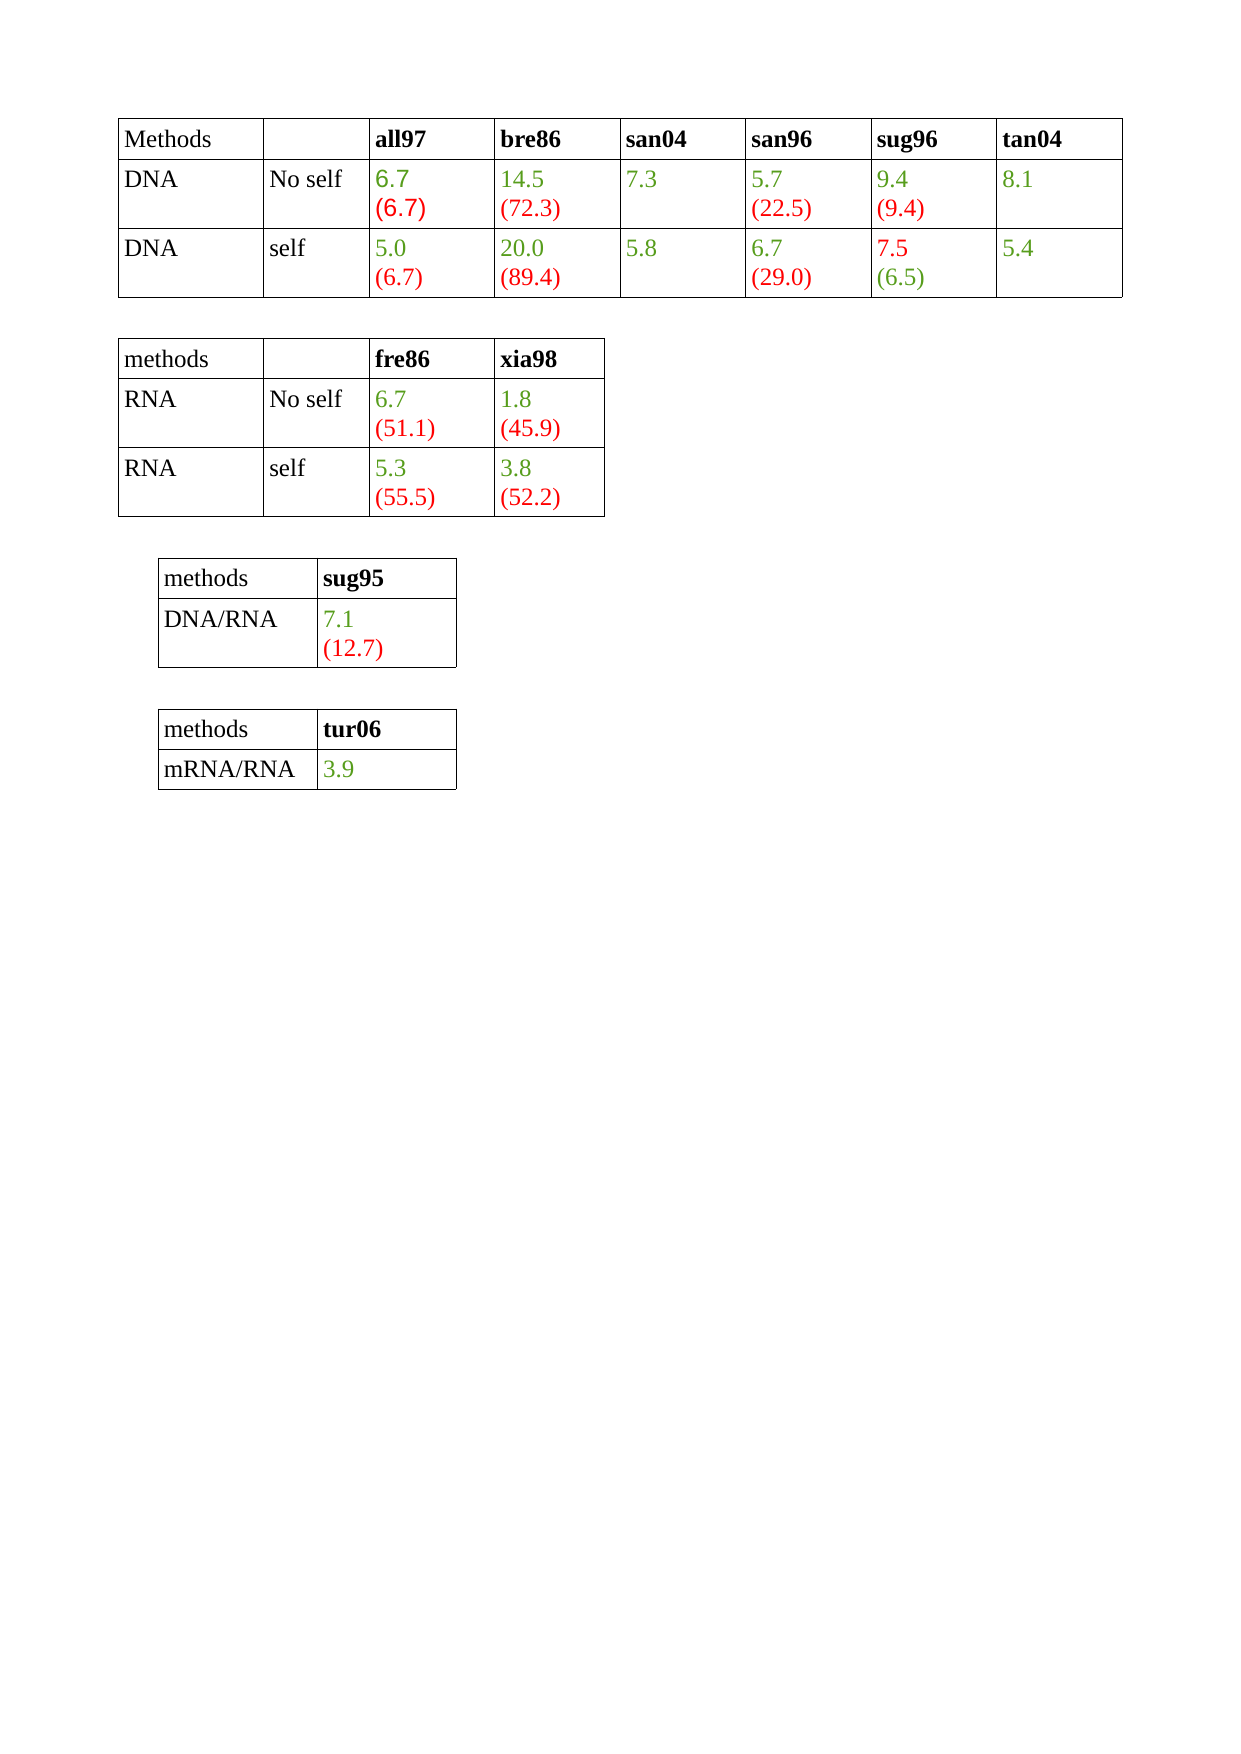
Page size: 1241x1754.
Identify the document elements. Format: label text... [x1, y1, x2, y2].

table_cell 9.4 (9.4) [872, 160, 996, 227]
table_header methods [159, 710, 317, 749]
table_cell 5.0 (6.7) [370, 229, 494, 297]
table_header [264, 119, 369, 158]
table_header xia98 [495, 339, 604, 378]
table_cell 6.7 (6.7) [370, 160, 494, 227]
table_cell 7.5 (6.5) [872, 229, 996, 297]
table_cell 20.0 (89.4) [495, 229, 620, 297]
table_cell 6.7 (29.0) [746, 229, 871, 297]
table_cell 7.1 (12.7) [318, 599, 456, 667]
table_cell 6.7 (51.1) [370, 379, 494, 447]
table_cell 5.7 (22.5) [746, 160, 871, 227]
table_cell RNA [119, 448, 263, 516]
table_cell 14.5 (72.3) [495, 160, 620, 227]
table_header bre86 [495, 119, 620, 158]
table_cell No self [264, 379, 369, 447]
table_cell self [264, 229, 369, 297]
table_cell DNA [119, 229, 263, 297]
table_header fre86 [370, 339, 494, 378]
table_header tur06 [318, 710, 456, 749]
table_cell 3.9 [318, 750, 456, 789]
table_cell 8.1 [997, 160, 1122, 227]
table_cell 7.3 [621, 160, 745, 227]
table_header tan04 [997, 119, 1122, 158]
table_header all97 [370, 119, 494, 158]
table_cell 5.3 (55.5) [370, 448, 494, 516]
table_cell 1.8 (45.9) [495, 379, 604, 447]
table_cell 3.8 (52.2) [495, 448, 604, 516]
table_cell DNA [119, 160, 263, 227]
table_cell RNA [119, 379, 263, 447]
table_header Methods [119, 119, 263, 158]
table_header san96 [746, 119, 871, 158]
table_cell mRNA/RNA [159, 750, 317, 789]
table_cell 5.8 [621, 229, 745, 297]
table_cell self [264, 448, 369, 516]
table_header methods [119, 339, 263, 378]
table_cell 5.4 [997, 229, 1122, 297]
table_header sug95 [318, 559, 456, 598]
table_cell DNA/RNA [159, 599, 317, 667]
table_header san04 [621, 119, 745, 158]
table_cell No self [264, 160, 369, 227]
table_header methods [159, 559, 317, 598]
table_header [264, 339, 369, 378]
table_header sug96 [872, 119, 996, 158]
